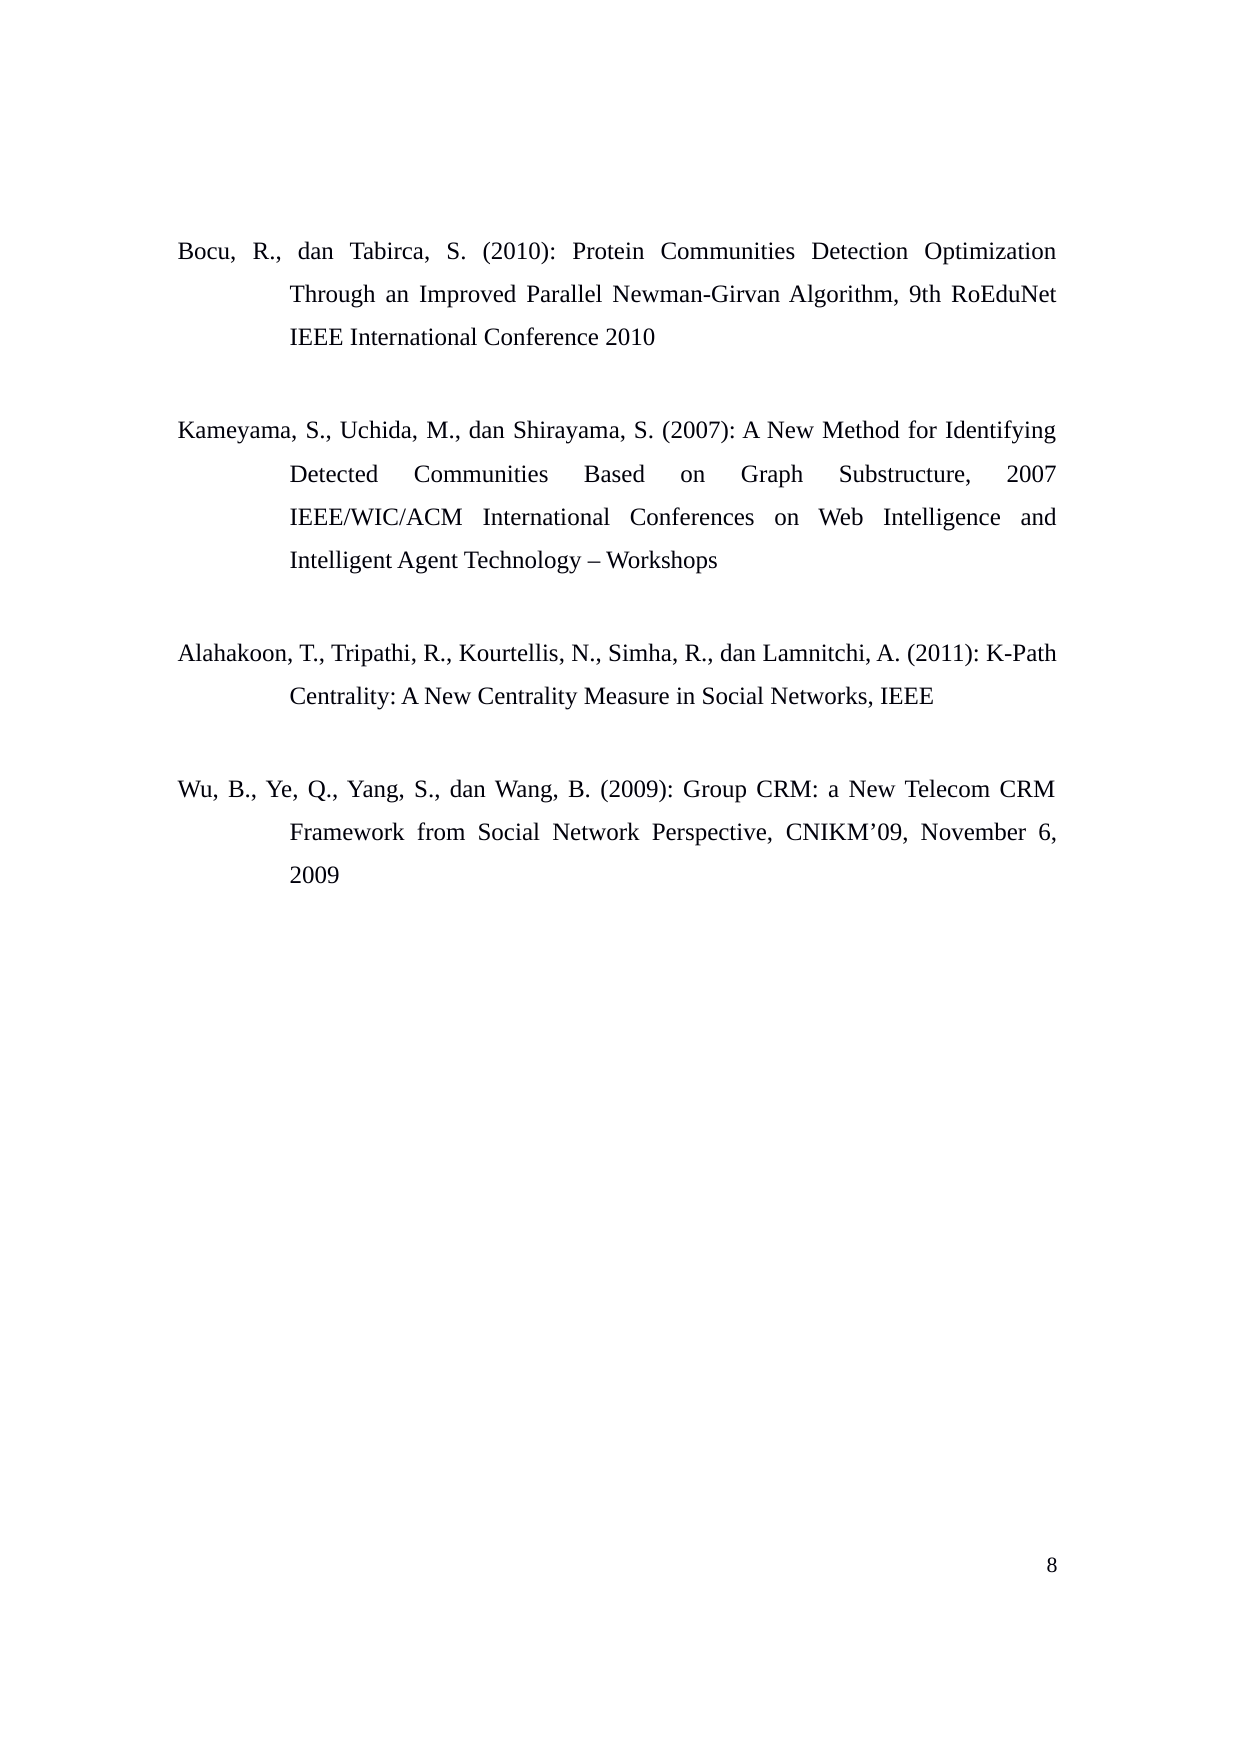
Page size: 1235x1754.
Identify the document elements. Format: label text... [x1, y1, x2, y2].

text Wu, B., Ye, Q., Yang, S., dan Wang, B. (2009): Group CRM: a New Telecom CRM Framework from Social Network Perspective, CNIKM’09, November 6, 2009 [177, 774, 1057, 889]
text Alahakoon, T., Tripathi, R., Kourtellis, N., Simha, R., dan Lamnitchi, A. (2011): K-Path Centrality: A New Centrality Measure in Social Networks, IEEE [177, 638, 1057, 710]
text Bocu, R., dan Tabirca, S. (2010): Protein Communities Detection Optimization Through an Improved Parallel Newman-Girvan Algorithm, 9th RoEduNet IEEE International Conference 2010 [177, 236, 1057, 351]
text Kameyama, S., Uchida, M., dan Shirayama, S. (2007): A New Method for Identifying Detected Communities Based on Graph Substructure, 2007 IEEE/WIC/ACM International Conferences on Web Intelligence and Intelligent Agent Technology – Workshops [177, 416, 1057, 574]
